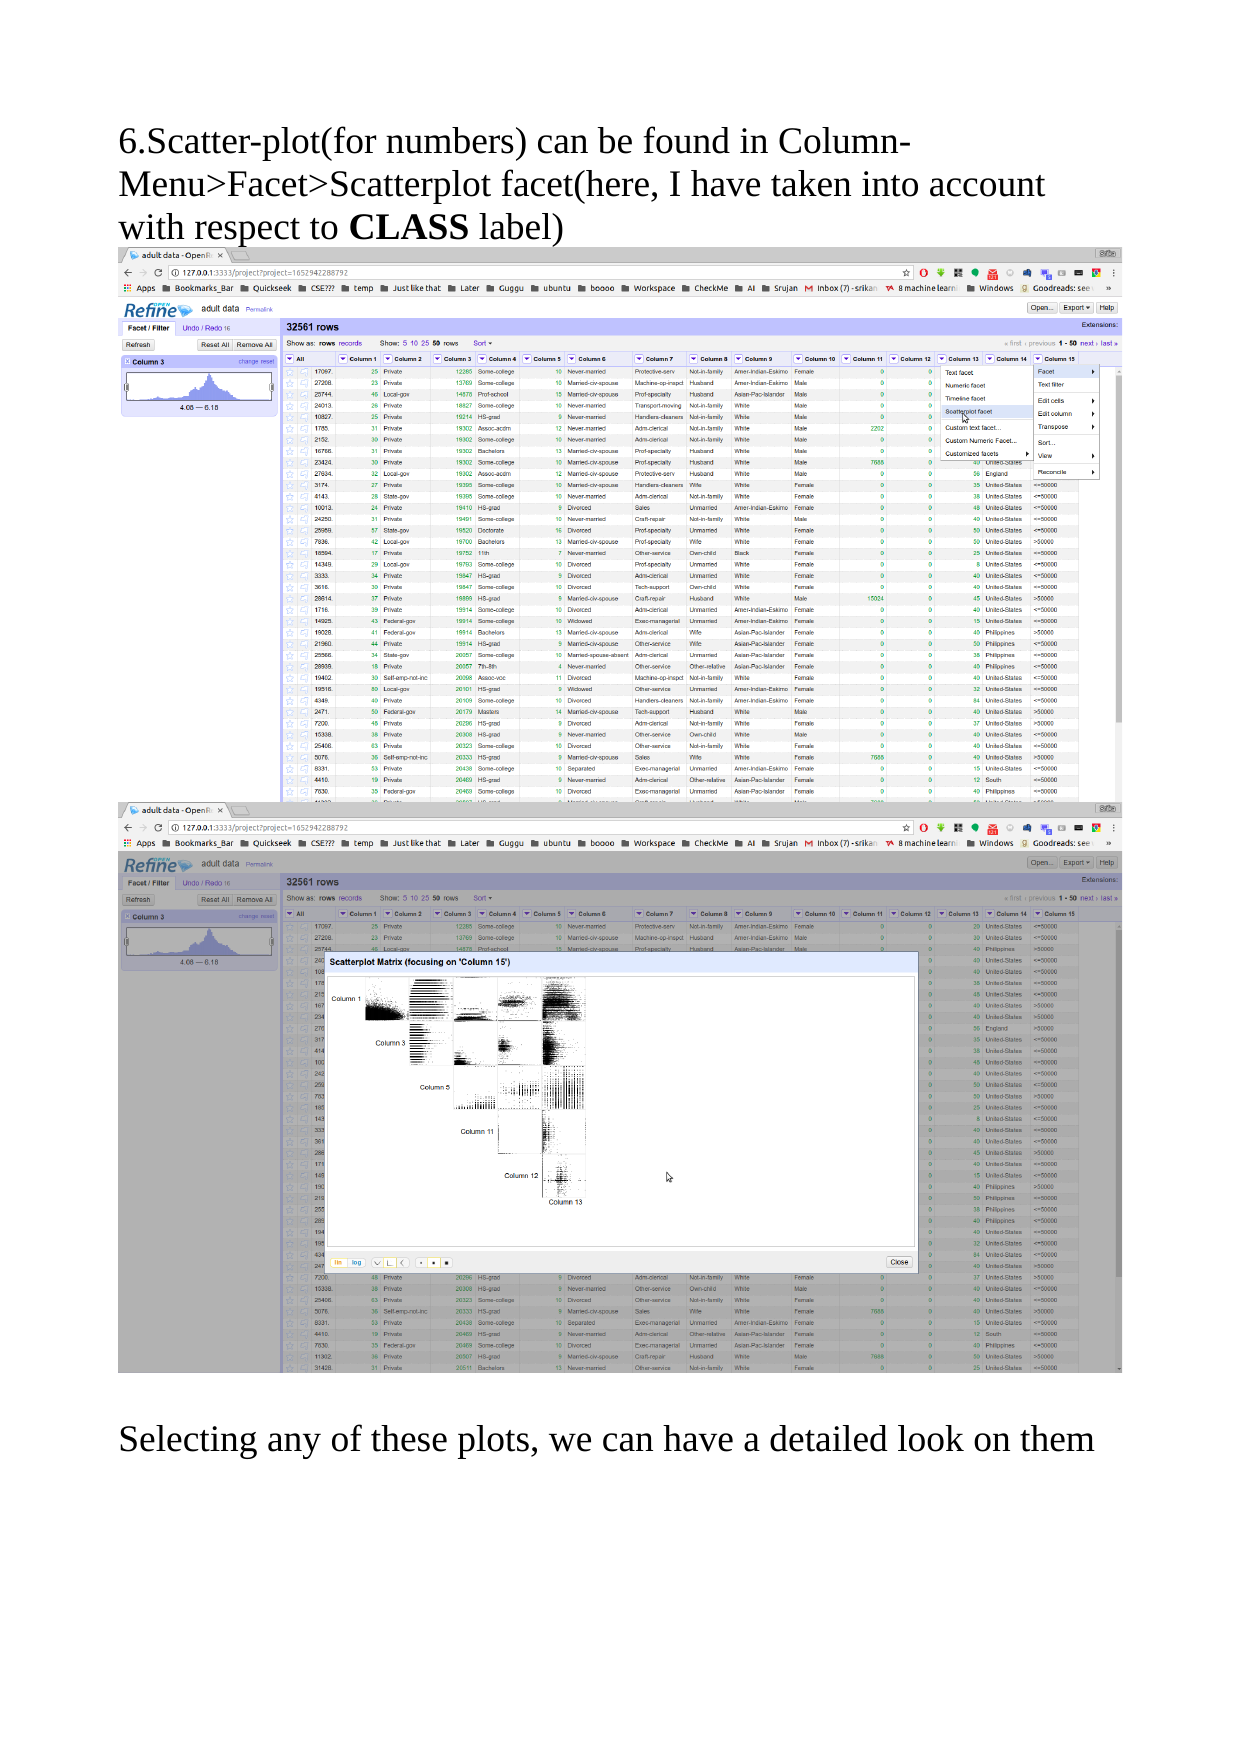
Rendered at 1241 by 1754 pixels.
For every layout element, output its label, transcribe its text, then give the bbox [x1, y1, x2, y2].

picture [118, 247, 1123, 1373]
text Selecting any of these plots, we can have a detailed look on them [118, 1416, 1122, 1459]
text 6.Scatter-plot(for numbers) can be found in Column-Menu>Facet>Scatterplot facet(here, I have taken into account with respect to CLASS label) [118, 118, 1122, 247]
